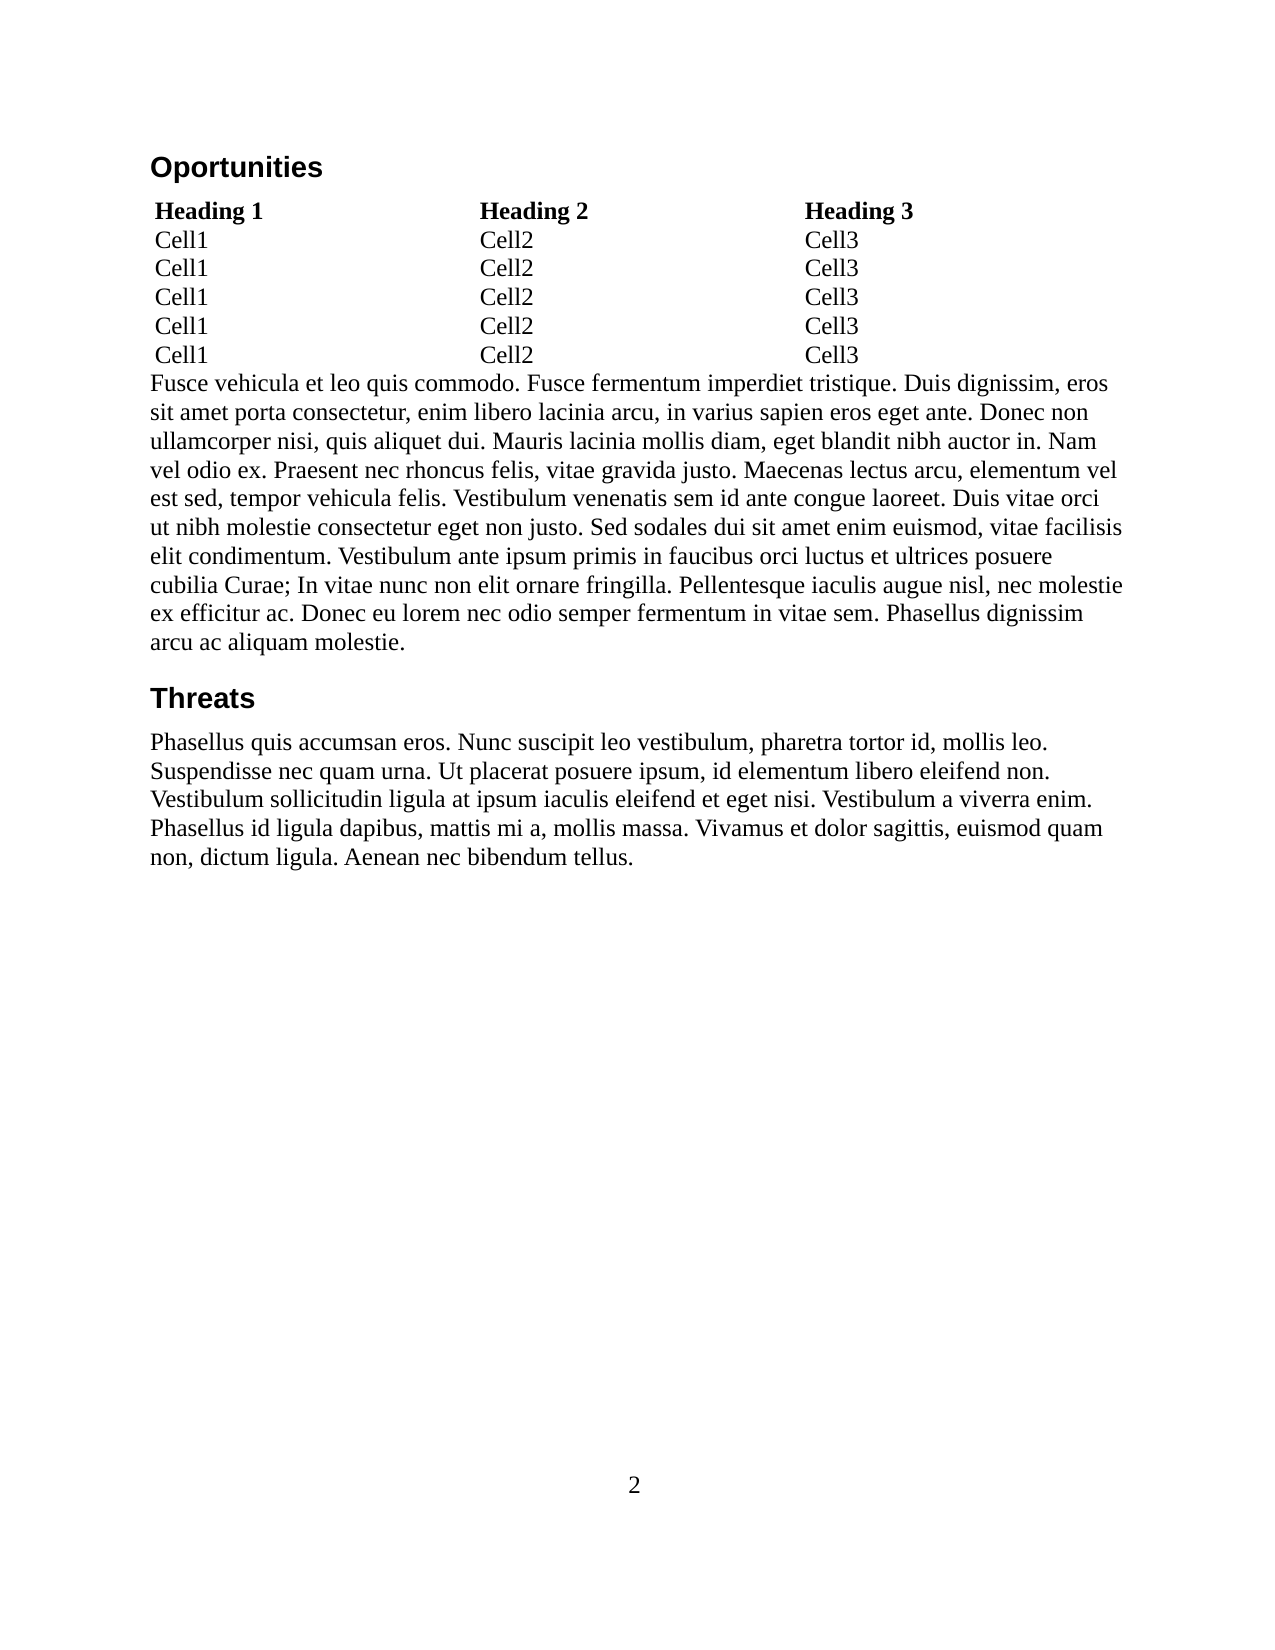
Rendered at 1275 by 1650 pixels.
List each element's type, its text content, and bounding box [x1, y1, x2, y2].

table_header Heading 1 [150, 196, 475, 225]
table_cell Cell2 [475, 340, 800, 368]
table_cell Cell3 [800, 225, 1125, 253]
table_cell Cell3 [800, 282, 1125, 311]
text Fusce vehicula et leo quis commodo. Fusce fermentum imperdiet tristique. Duis dignissim, eros sit amet porta consectetur, enim libero lacinia arcu, in varius sapien eros eget ante. Donec non ullamcorper nisi, quis aliquet dui. Mauris lacinia mollis diam, eget blandit nibh auctor in. Nam vel odio ex. Praesent nec rhoncus felis, vitae gravida justo. Maecenas lectus arcu, elementum vel est sed, tempor vehicula felis. Vestibulum venenatis sem id ante congue laoreet. Duis vitae orci ut nibh molestie consectetur eget non justo. Sed sodales dui sit amet enim euismod, vitae facilisis elit condimentum. Vestibulum ante ipsum primis in faucibus orci luctus et ultrices posuere cubilia Curae; In vitae nunc non elit ornare fringilla. Pellentesque iaculis augue nisl, nec molestie ex efficitur ac. Donec eu lorem nec odio semper fermentum in vitae sem. Phasellus dignissim arcu ac aliquam molestie. [150, 368, 1125, 656]
subtitle Threats [150, 681, 1125, 714]
table_cell Cell2 [475, 225, 800, 253]
table_cell Cell1 [150, 225, 475, 253]
table_cell Cell1 [150, 340, 475, 368]
table_cell Cell3 [800, 254, 1125, 282]
text Phasellus quis accumsan eros. Nunc suscipit leo vestibulum, pharetra tortor id, mollis leo. Suspendisse nec quam urna. Ut placerat posuere ipsum, id elementum libero eleifend non. Vestibulum sollicitudin ligula at ipsum iaculis eleifend et eget nisi. Vestibulum a viverra enim. Phasellus id ligula dapibus, mattis mi a, mollis massa. Vivamus et dolor sagittis, euismod quam non, dictum ligula. Aenean nec bibendum tellus. [150, 727, 1125, 871]
table_cell Cell3 [800, 340, 1125, 368]
table_cell Cell1 [150, 282, 475, 311]
table_cell Cell1 [150, 254, 475, 282]
table_cell Cell2 [475, 311, 800, 340]
table_cell Cell2 [475, 282, 800, 311]
table_cell Cell1 [150, 311, 475, 340]
table_cell Cell2 [475, 254, 800, 282]
table_header Heading 3 [800, 196, 1125, 225]
subtitle Oportunities [150, 150, 1125, 183]
table_cell Cell3 [800, 311, 1125, 340]
table_header Heading 2 [475, 196, 800, 225]
